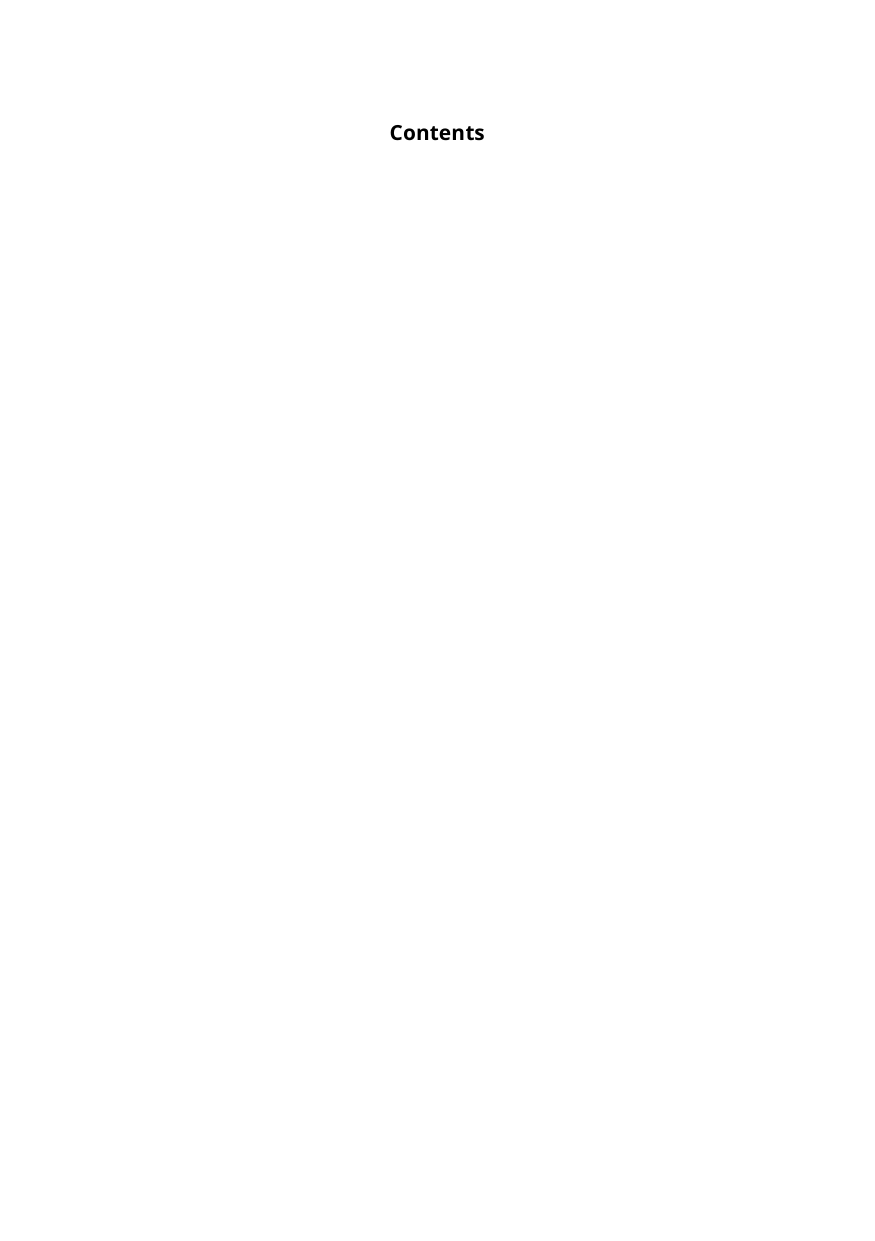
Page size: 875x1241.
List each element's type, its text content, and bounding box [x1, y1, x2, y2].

text Contents [112, 118, 762, 147]
